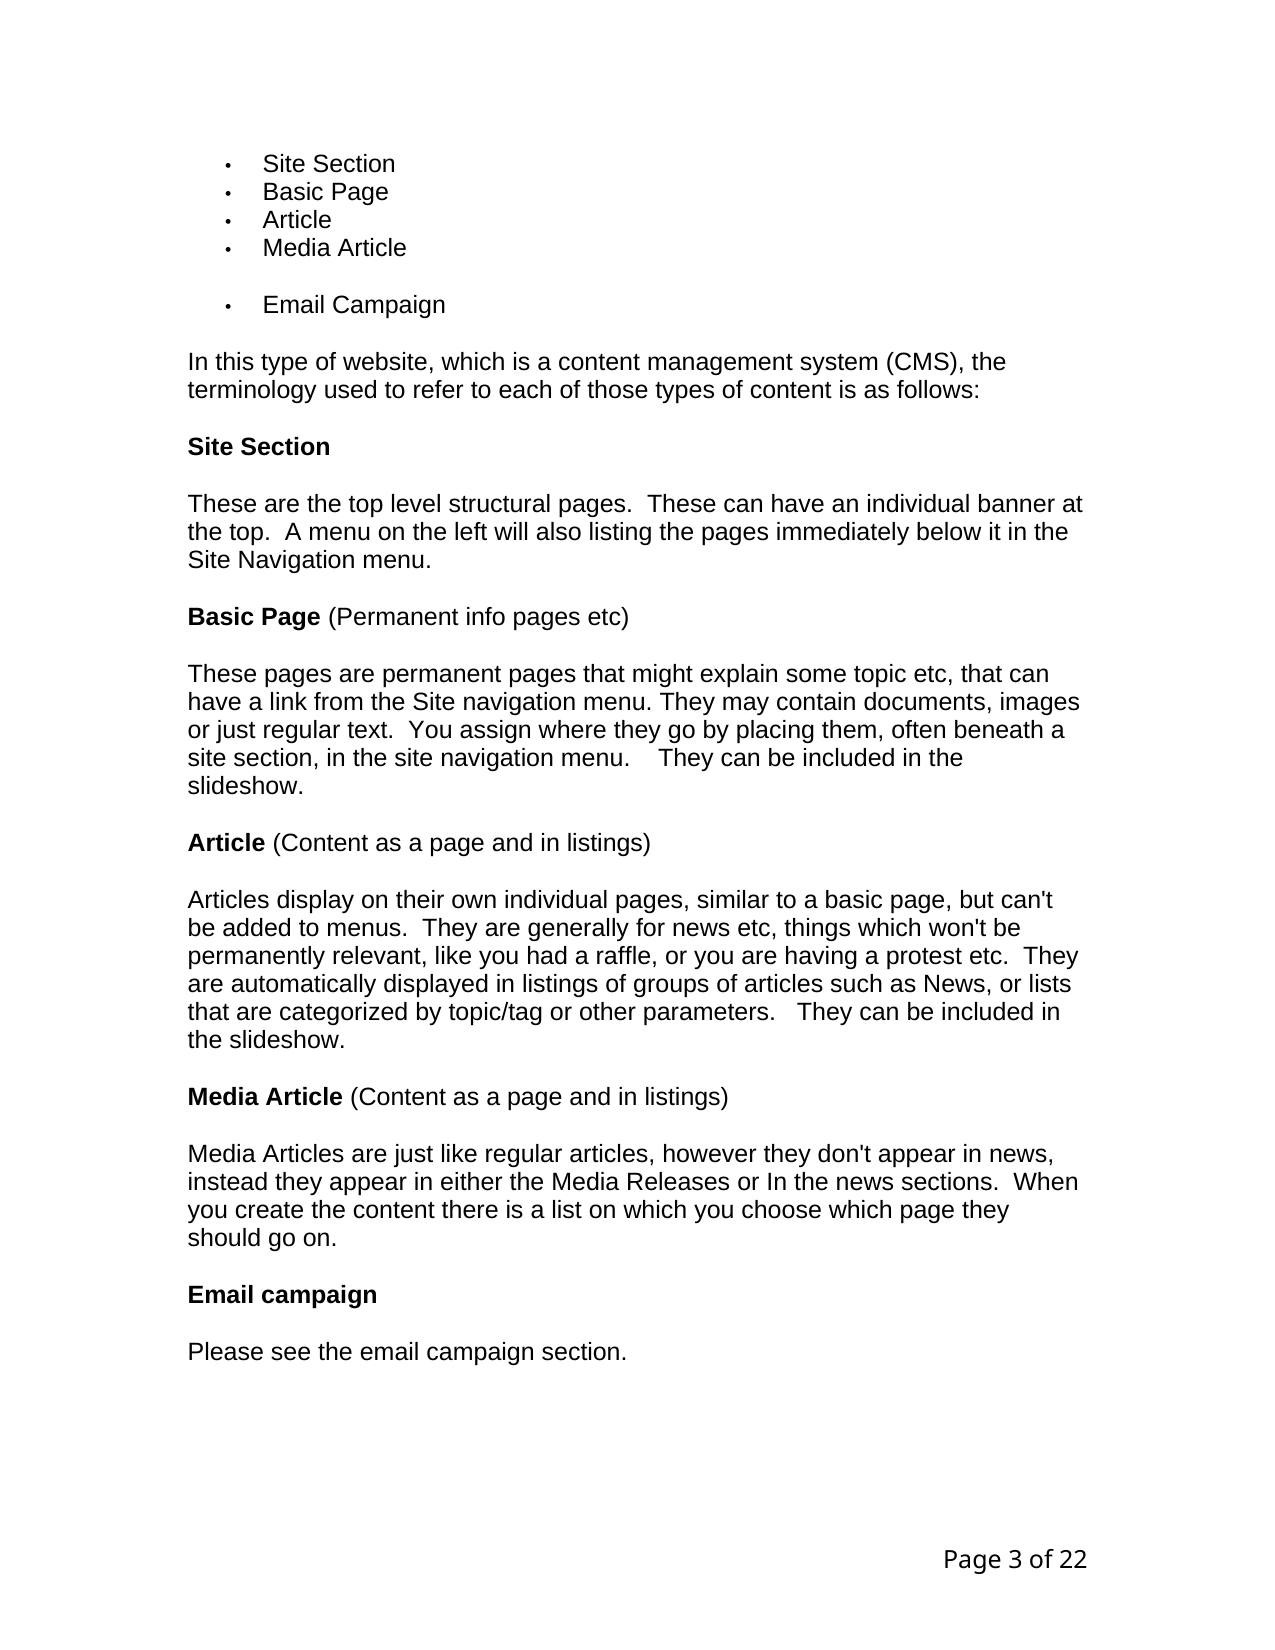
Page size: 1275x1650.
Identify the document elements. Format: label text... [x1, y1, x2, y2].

text Please see the email campaign section. [187, 1337, 1087, 1365]
text Media Article (Content as a page and in listings) [187, 1082, 1087, 1110]
list Email Campaign [225, 291, 1087, 319]
text Site Section [187, 433, 1087, 461]
list Article [225, 206, 1087, 234]
text Articles display on their own individual pages, similar to a basic page, but can't be added to menus. They are generally for news etc, things which won't be permanently relevant, like you had a raffle, or you are having a protest etc. They are automatically displayed in listings of groups of articles such as News, or lists that are categorized by topic/tag or other parameters. They can be included in the slideshow. [187, 886, 1087, 1053]
text Media Articles are just like regular articles, however they don't appear in news, instead they appear in either the Media Releases or In the news sections. When you create the content there is a list on which you choose which page they should go on. [187, 1139, 1087, 1251]
list Site Section [225, 150, 1087, 178]
list Basic Page [225, 178, 1087, 206]
text Email campaign [187, 1280, 1087, 1308]
text These pages are permanent pages that might explain some topic etc, that can have a link from the Site navigation menu. They may contain documents, images or just regular text. You assign where they go by placing them, often beneath a site section, in the site navigation menu. They can be included in the slideshow. [187, 660, 1087, 799]
list Media Article [225, 234, 1087, 262]
text Article (Content as a page and in listings) [187, 829, 1087, 857]
text In this type of website, which is a content management system (CMS), the terminology used to refer to each of those types of content is as follows: [187, 348, 1087, 404]
text Basic Page (Permanent info pages etc) [187, 603, 1087, 631]
text These are the top level structural pages. These can have an individual banner at the top. A menu on the left will also listing the pages immediately below it in the Site Navigation menu. [187, 490, 1087, 574]
